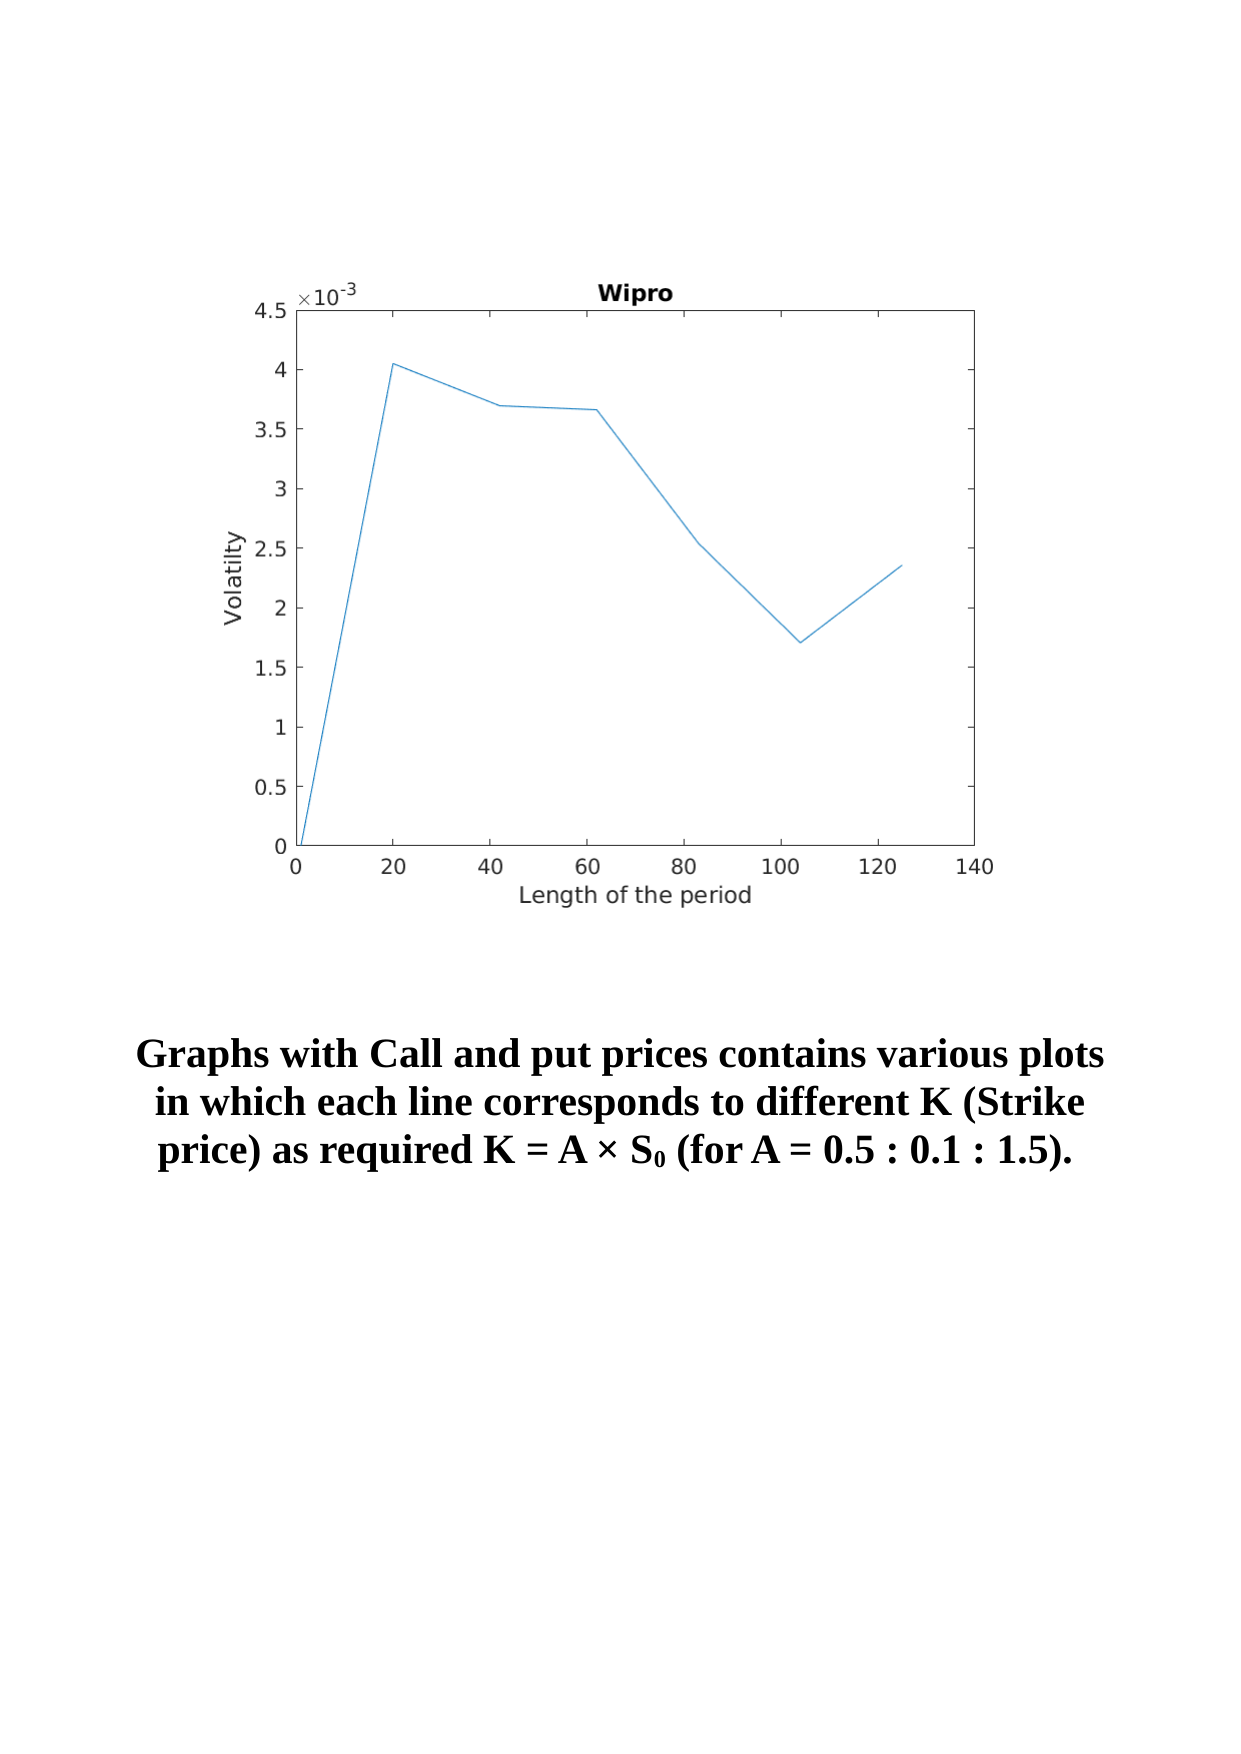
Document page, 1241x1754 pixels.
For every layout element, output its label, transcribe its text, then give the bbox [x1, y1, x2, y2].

picture [182, 261, 1058, 918]
text Graphs with Call and put prices contains various plots in which each line corresponds to different K (Strike price) as required K = A × S0 (for A = 0.5 : 0.1 : 1.5). [118, 1028, 1122, 1172]
